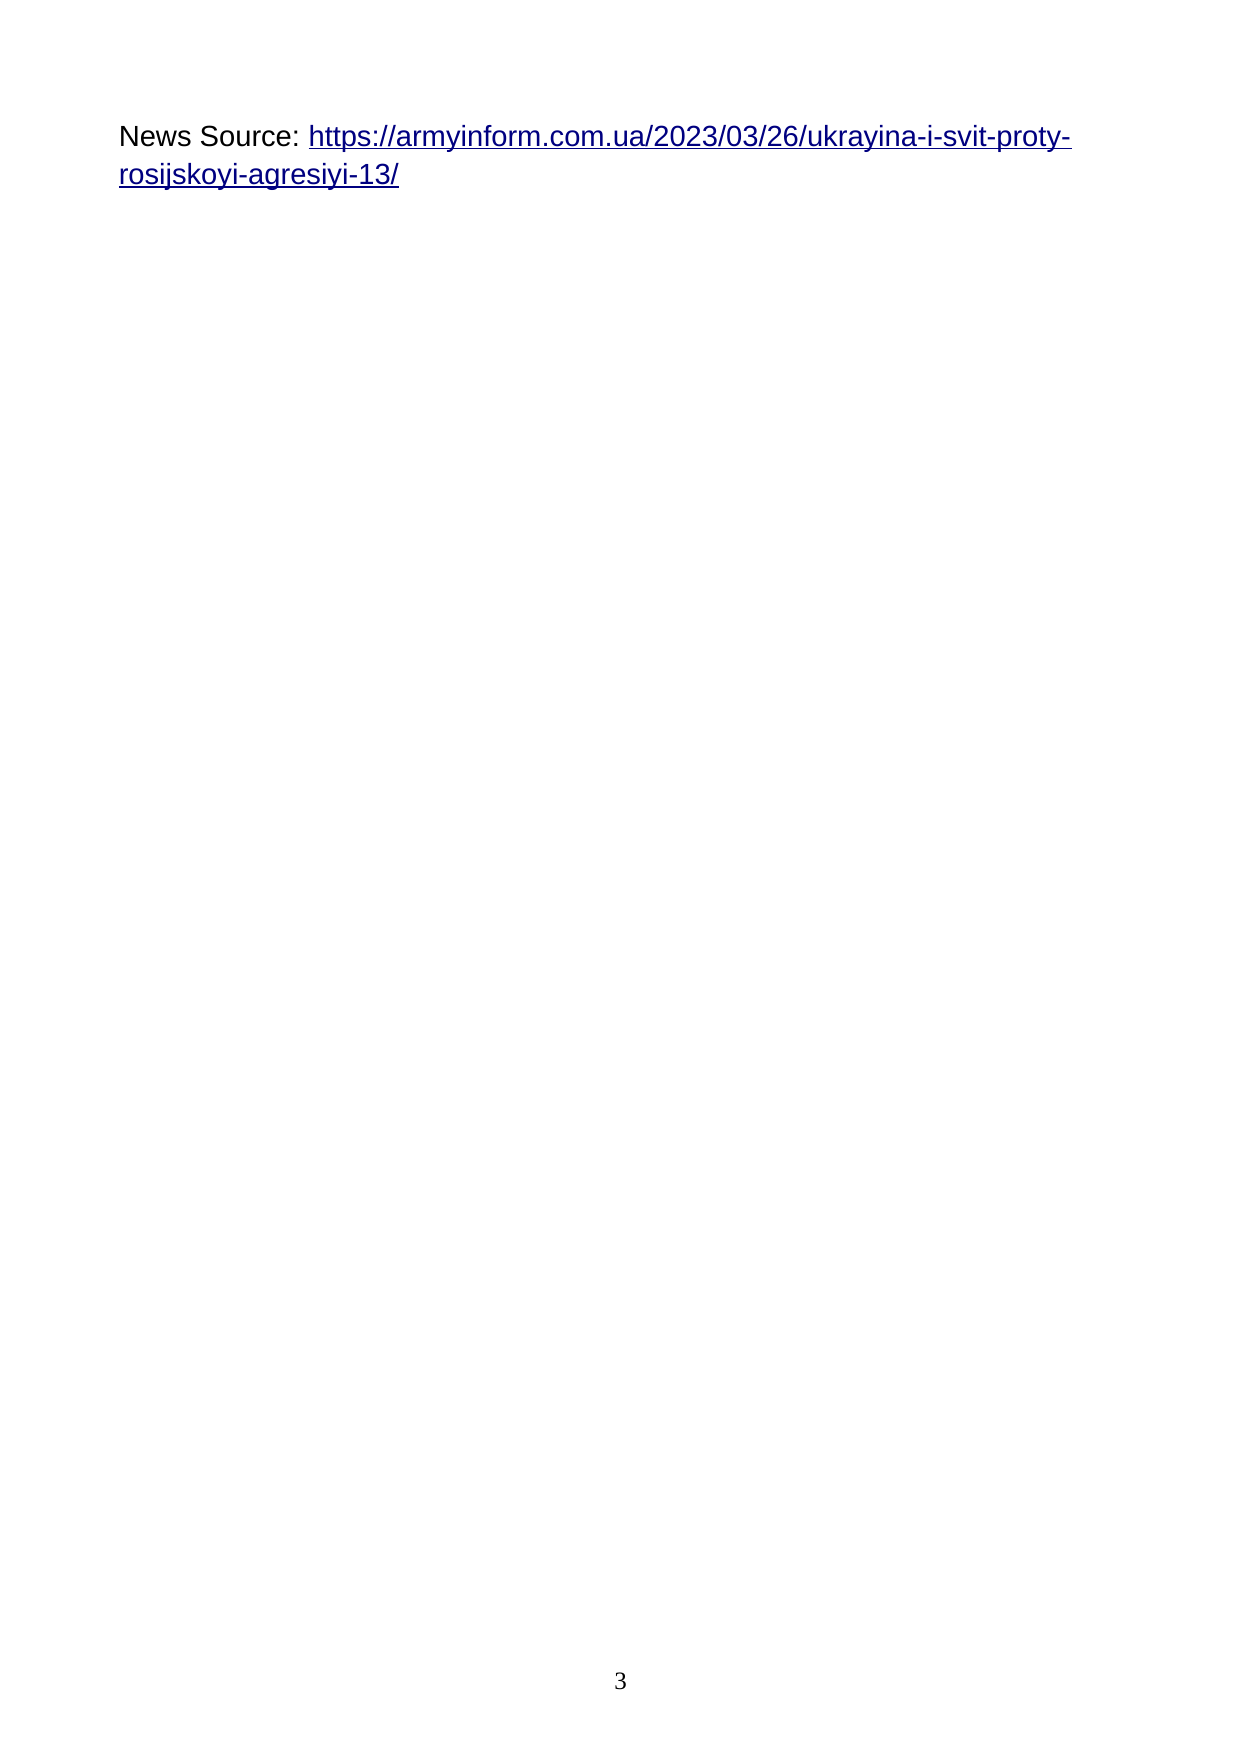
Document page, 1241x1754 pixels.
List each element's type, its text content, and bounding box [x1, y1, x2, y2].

text News Source: https://armyinform.com.ua/2023/03/26/ukrayina-i-svit-proty-rosijskoyi-agresiyi-13/ [118, 118, 1122, 191]
